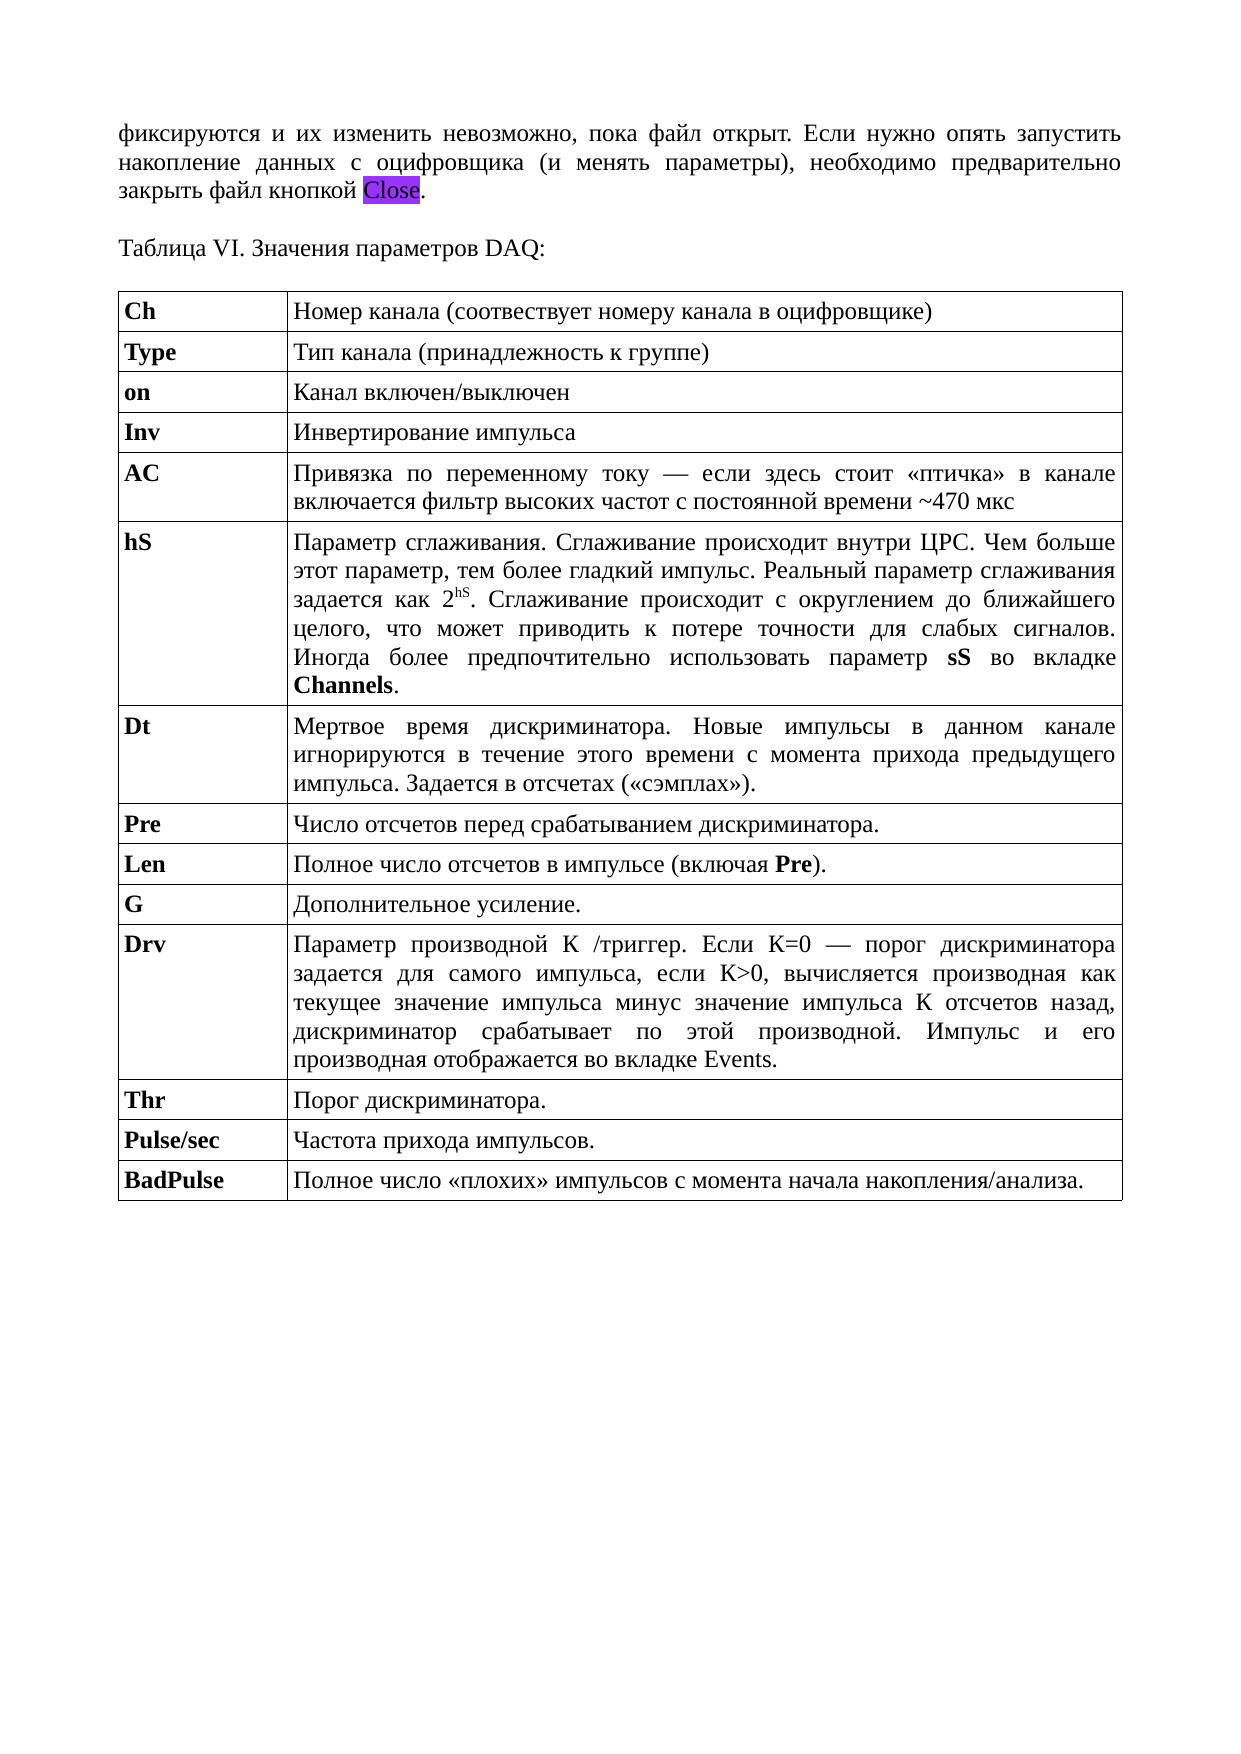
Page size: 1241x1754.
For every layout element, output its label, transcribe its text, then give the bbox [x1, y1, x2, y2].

table_cell Полное число «плохих» импульсов с момента начала накопления/анализа. [288, 1161, 1122, 1200]
table_cell Inv [119, 413, 287, 452]
table_cell Dt [119, 706, 287, 803]
text Таблица VI. Значения параметров DAQ: [118, 233, 1122, 262]
table_cell BadPulse [119, 1161, 287, 1200]
table_cell AC [119, 453, 287, 521]
table_cell G [119, 885, 287, 924]
table_cell Параметр сглаживания. Сглаживание происходит внутри ЦРС. Чем больше этот параметр, тем более гладкий импульс. Реальный параметр сглаживания задается как 2hS. Сглаживание происходит с округлением до ближайшего целого, что может приводить к потере точности для слабых сигналов. Иногда более предпочтительно использовать параметр sS во вкладке Channels. [288, 522, 1122, 705]
table_cell Полное число отсчетов в импульсе (включая Pre). [288, 844, 1122, 883]
text фиксируются и их изменить невозможно, пока файл открыт. Если нужно опять запустить накопление данных с оцифровщика (и менять параметры), необходимо предварительно закрыть файл кнопкой Close. [118, 118, 1122, 204]
table_cell Порог дискриминатора. [288, 1080, 1122, 1119]
table_cell Type [119, 332, 287, 371]
table_cell Мертвое время дискриминатора. Новые импульсы в данном канале игнорируются в течение этого времени с момента прихода предыдущего импульса. Задается в отсчетах («сэмплах»). [288, 706, 1122, 803]
table_cell Тип канала (принадлежность к группе) [288, 332, 1122, 371]
table_cell Частота прихода импульсов. [288, 1120, 1122, 1160]
table_cell Параметр производной К /триггер. Если К=0 — порог дискриминатора задается для самого импульса, если К>0, вычисляется производная как текущее значение импульса минус значение импульса К отсчетов назад, дискриминатор срабатывает по этой производной. Импульс и его производная отображается во вкладке Events. [288, 925, 1122, 1079]
table_cell Привязка по переменному току — если здесь стоит «птичка» в канале включается фильтр высоких частот с постоянной времени ~470 мкс [288, 453, 1122, 521]
table_header Ch [119, 292, 287, 331]
table_cell Pre [119, 804, 287, 843]
table_cell Len [119, 844, 287, 883]
table_cell hS [119, 522, 287, 705]
table_cell Pulse/sec [119, 1120, 287, 1160]
table_cell Дополнительное усиление. [288, 885, 1122, 924]
table_cell Инвертирование импульса [288, 413, 1122, 452]
table_cell Число отсчетов перед срабатыванием дискриминатора. [288, 804, 1122, 843]
table_header Номер канала (соотвествует номеру канала в оцифровщике) [288, 292, 1122, 331]
table_cell Drv [119, 925, 287, 1079]
table_cell Thr [119, 1080, 287, 1119]
table_cell on [119, 372, 287, 412]
table_cell Канал включен/выключен [288, 372, 1122, 412]
